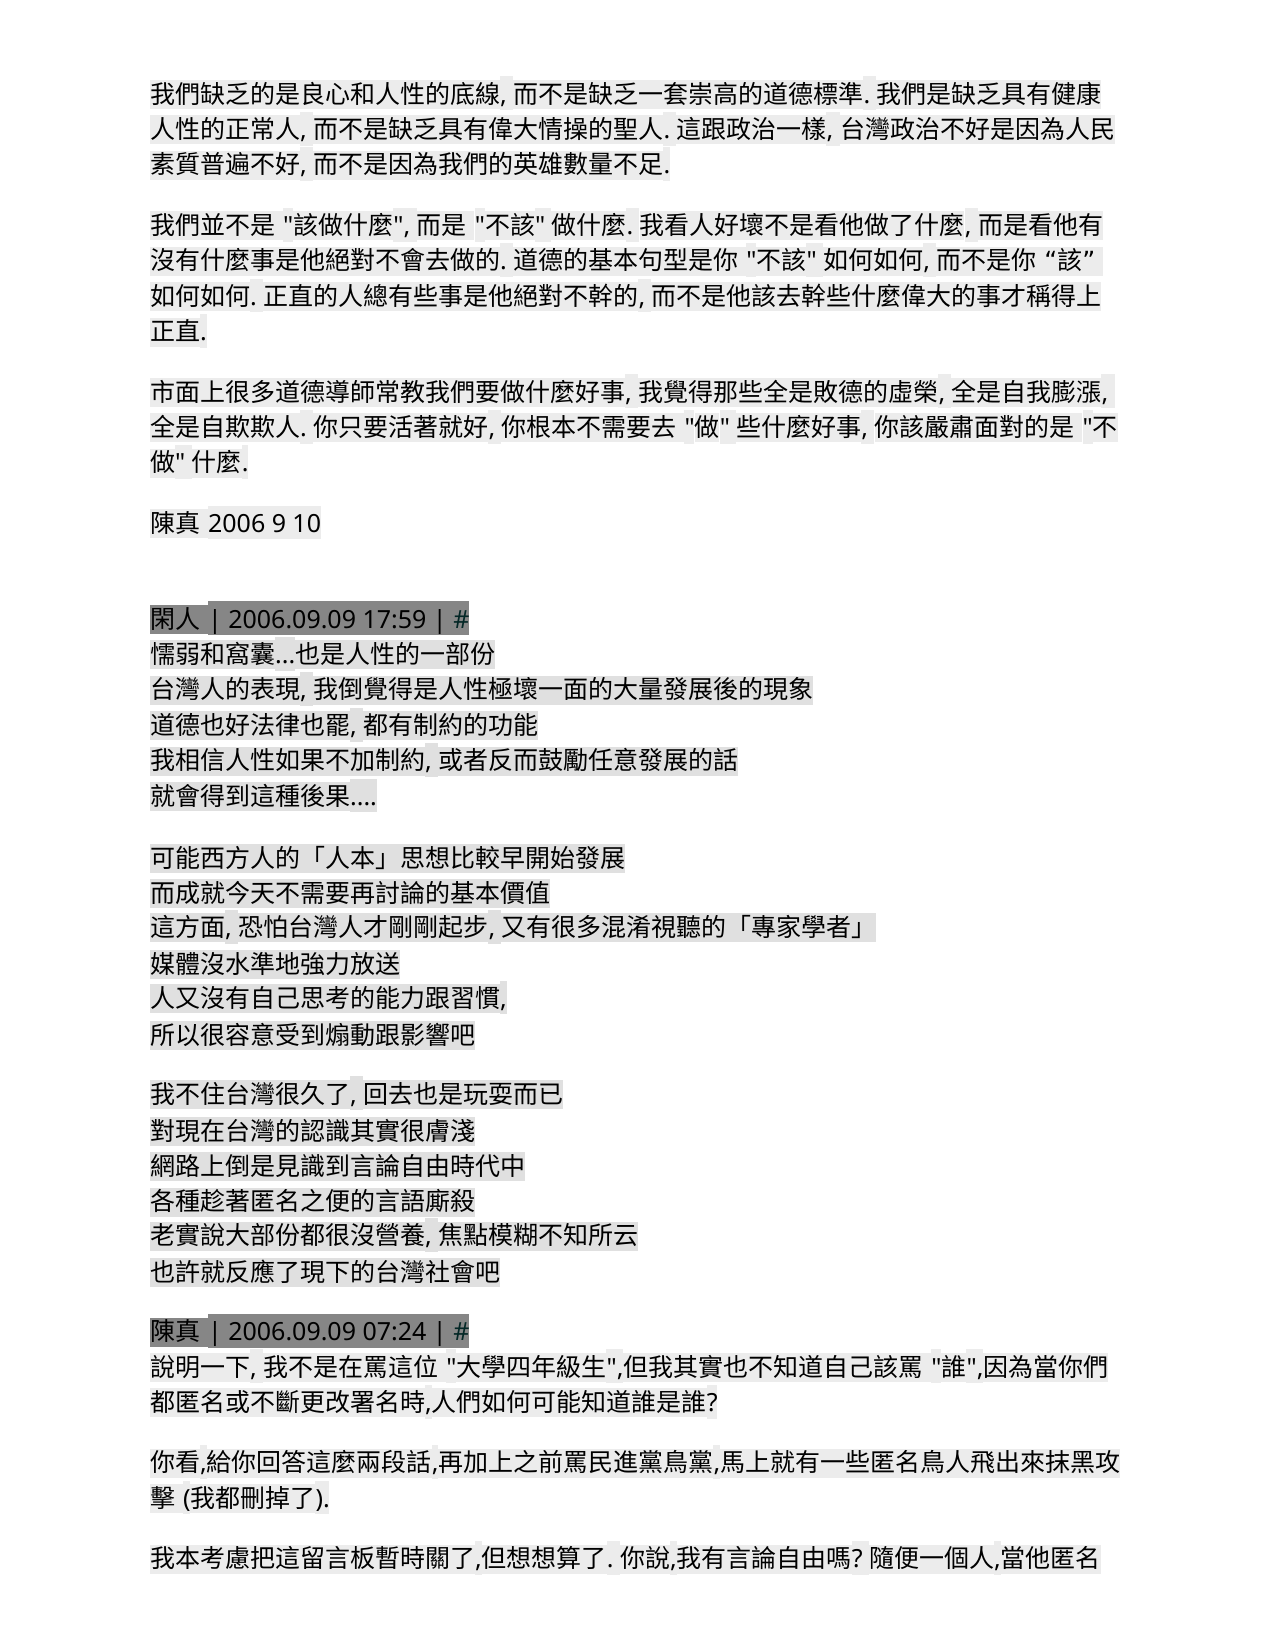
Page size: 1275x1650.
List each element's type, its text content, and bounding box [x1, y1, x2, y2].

text 我們並不是 "該做什麼", 而是 "不該" 做什麼. 我看人好壞不是看他做了什麼, 而是看他有沒有什麼事是他絕對不會去做的. 道德的基本句型是你 "不該" 如何如何, 而不是你 “該” 如何如何. 正直的人總有些事是他絕對不幹的, 而不是他該去幹些什麼偉大的事才稱得上正直. [150, 206, 1125, 348]
text 說明一下, 我不是在罵這位 "大學四年級生",但我其實也不知道自己該罵 "誰",因為當你們都匿名或不斷更改署名時,人們如何可能知道誰是誰? [150, 1348, 1125, 1419]
text 可能西方人的「人本」思想比較早開始發展 而成就今天不需要再討論的基本價值 這方面, 恐怕台灣人才剛剛起步, 又有很多混淆視聽的「專家學者」 媒體沒水準地強力放送 人又沒有自己思考的能力跟習慣, 所以很容意受到煽動跟影響吧 [150, 837, 1125, 1050]
text 陳真 | 2006.09.09 07:24 | # [150, 1312, 1125, 1348]
text 市面上很多道德導師常教我們要做什麼好事, 我覺得那些全是敗德的虛榮, 全是自我膨漲, 全是自欺欺人. 你只要活著就好, 你根本不需要去 "做" 些什麼好事, 你該嚴肅面對的是 "不做" 什麼. [150, 373, 1125, 479]
text 懦弱和窩囊...也是人性的一部份 台灣人的表現, 我倒覺得是人性極壞一面的大量發展後的現象 道德也好法律也罷, 都有制約的功能 我相信人性如果不加制約, 或者反而鼓勵任意發展的話 就會得到這種後果.... [150, 635, 1125, 812]
text 你看,給你回答這麼兩段話,再加上之前罵民進黨鳥黨,馬上就有一些匿名鳥人飛出來抹黑攻擊 (我都刪掉了). [150, 1444, 1125, 1514]
text 閑人 | 2006.09.09 17:59 | # [150, 600, 1125, 635]
text 我本考慮把這留言板暫時關了,但想想算了. 你說,我有言論自由嗎? 隨便一個人,當他匿名 [150, 1539, 1125, 1575]
text 我不住台灣很久了, 回去也是玩耍而已 對現在台灣的認識其實很膚淺 網路上倒是見識到言論自由時代中 各種趁著匿名之便的言語廝殺 老實說大部份都很沒營養, 焦點模糊不知所云 也許就反應了現下的台灣社會吧 [150, 1075, 1125, 1287]
text 陳真 2006 9 10 [150, 504, 1125, 575]
text 我們缺乏的是良心和人性的底線, 而不是缺乏一套崇高的道德標準. 我們是缺乏具有健康人性的正常人, 而不是缺乏具有偉大情操的聖人. 這跟政治一樣, 台灣政治不好是因為人民素質普遍不好, 而不是因為我們的英雄數量不足. [150, 75, 1125, 181]
